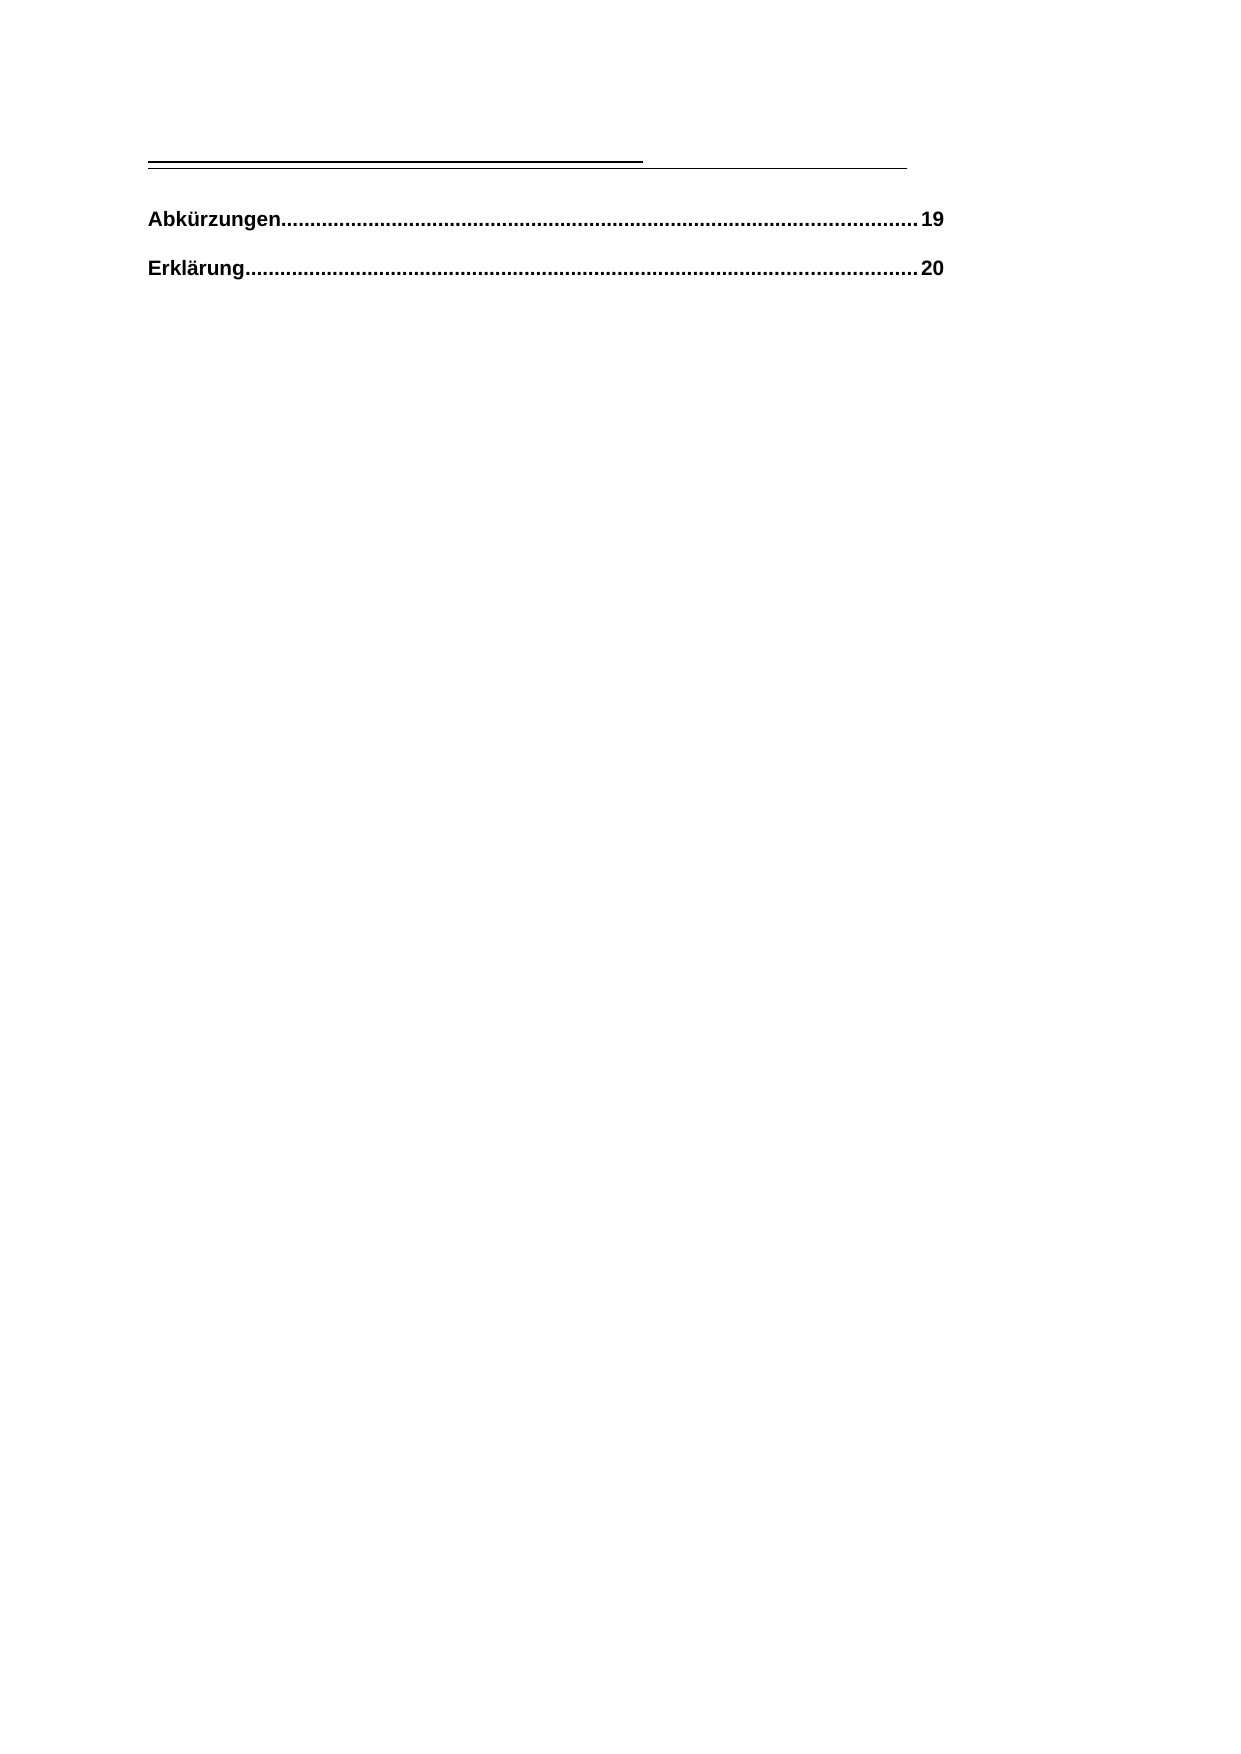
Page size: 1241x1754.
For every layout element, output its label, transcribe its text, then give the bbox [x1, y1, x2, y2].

text Erklärung 20 [148, 256, 945, 280]
text Abkürzungen 19 [148, 207, 945, 231]
